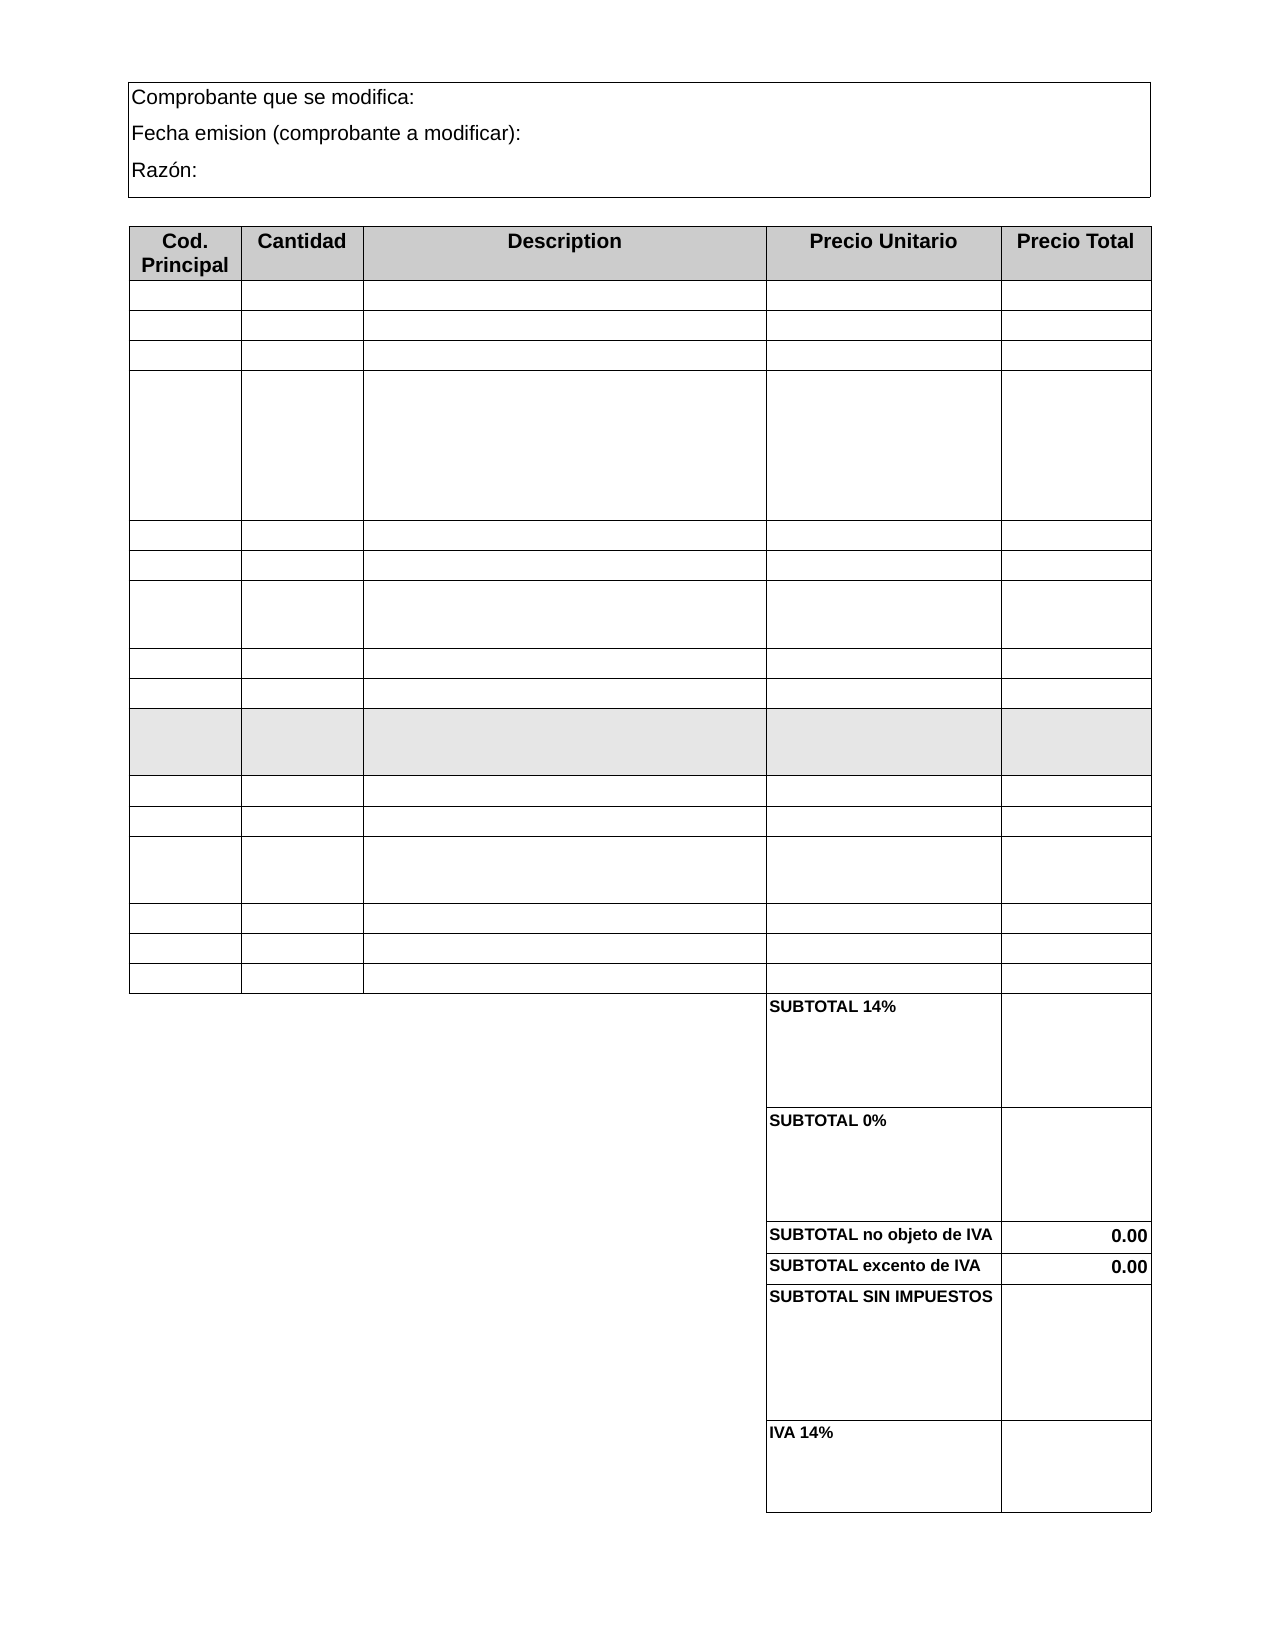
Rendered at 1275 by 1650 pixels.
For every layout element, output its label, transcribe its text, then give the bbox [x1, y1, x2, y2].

table_cell [767, 964, 1001, 993]
table_cell [242, 581, 363, 648]
table_cell [363, 1253, 766, 1284]
table_cell [242, 709, 363, 775]
table_cell </when> [364, 521, 766, 550]
table_cell [1002, 807, 1151, 836]
table_cell [242, 904, 363, 933]
table_cell [1002, 776, 1151, 806]
table_cell [241, 1284, 363, 1419]
table_cell [1002, 709, 1151, 775]
table_cell [363, 1284, 766, 1419]
table_cell <for each="line in line.description.split('\n')"> <line> </for> [364, 709, 766, 775]
table_cell [241, 1107, 363, 1221]
table_cell <str(line.product.code).upper()> [130, 371, 241, 520]
table_cell [767, 311, 1001, 340]
table_cell [242, 521, 363, 550]
table_cell [242, 807, 363, 836]
table_cell [130, 551, 241, 580]
table_cell <formatLang(line.amount, invoice.party.lang, currency=invoice.currency)> [1002, 371, 1151, 520]
table_cell <formatLang(subtotal_14, invoice.party.lang, currency=invoice.currency)> [1002, 994, 1151, 1107]
table_cell [130, 934, 241, 963]
table_cell SUBTOTAL 14% [767, 994, 1001, 1107]
table_cell 0.00 [1002, 1222, 1151, 1253]
table_header Precio Total [1002, 227, 1151, 280]
table_cell [363, 994, 766, 1107]
table_cell [242, 551, 363, 580]
table_cell SUBTOTAL 0% [767, 1108, 1001, 1221]
table_cell [363, 1107, 766, 1221]
table_header Cod. Principal [130, 227, 241, 280]
table_cell [1002, 904, 1151, 933]
table_cell [130, 709, 241, 775]
table_cell SUBTOTAL SIN IMPUESTOS [767, 1285, 1001, 1419]
table_cell <formatLang(invoice.untaxed_amount, invoice.party.lang, currency=invoice.currency)> [1002, 1285, 1151, 1419]
table_cell [130, 341, 241, 370]
table_cell <choose test=""> [364, 311, 766, 340]
table_cell <when test="line.type == 'title'"> [364, 679, 766, 708]
table_cell [1002, 679, 1151, 708]
table_cell [1002, 934, 1151, 963]
table_cell [767, 281, 1001, 310]
table_header Description [364, 227, 766, 280]
table_cell [129, 1284, 241, 1419]
table_cell [242, 837, 363, 903]
table_cell [130, 776, 241, 806]
table_cell [130, 521, 241, 550]
table_cell [767, 581, 1001, 648]
table_header Cantidad [242, 227, 363, 280]
table_cell <formatLang(line.unit_price, invoice.party.lang, currency=invoice.currency)> [767, 371, 1001, 520]
table_cell [767, 649, 1001, 678]
table_cell </when> [364, 776, 766, 806]
table_cell [242, 341, 363, 370]
table_cell [767, 521, 1001, 550]
table_cell [130, 679, 241, 708]
table_cell [363, 1221, 766, 1253]
table_cell [1002, 581, 1151, 648]
table_cell [1002, 311, 1151, 340]
table_cell [130, 581, 241, 648]
table_cell [1002, 281, 1151, 310]
table_cell </choose> [364, 934, 766, 963]
table_cell [241, 1420, 363, 1512]
table_cell <otherwise test=""> [364, 807, 766, 836]
table_cell </for> [364, 964, 766, 993]
table_cell [767, 551, 1001, 580]
table_cell [242, 281, 363, 310]
table_cell SUBTOTAL no objeto de IVA [767, 1222, 1001, 1253]
table_cell [241, 1253, 363, 1284]
table_cell <for each="line in invoice.lines"> [364, 281, 766, 310]
table_cell [242, 776, 363, 806]
table_cell [130, 311, 241, 340]
table_cell [767, 341, 1001, 370]
table_cell [242, 679, 363, 708]
table_cell </when> [364, 649, 766, 678]
table_cell <formatLang(subtotal_0, invoice.party.lang, currency=invoice.currency)> [1002, 1108, 1151, 1221]
table_cell [1002, 521, 1151, 550]
table_cell [130, 964, 241, 993]
table_cell [241, 1221, 363, 1253]
table_cell [767, 807, 1001, 836]
table_cell [1002, 837, 1151, 903]
table_cell [130, 837, 241, 903]
table_cell [129, 1420, 241, 1512]
table_cell [363, 1420, 766, 1512]
table_cell [242, 934, 363, 963]
table_cell [130, 649, 241, 678]
table_cell [767, 934, 1001, 963]
table_cell <when test="line.type == 'line'"> [364, 341, 766, 370]
table_cell 0.00 [1002, 1254, 1151, 1284]
table_cell [767, 837, 1001, 903]
table_cell [129, 1221, 241, 1253]
table_header Comprobante que se modifica: <numero> Fecha emision (comprobante a modificar): <fecha> Razón: <motivo> [129, 83, 1150, 197]
table_cell <for each="line in line.product.name.split('\n')"> <str(line).upper()> </for> [364, 371, 766, 520]
table_cell <for each="line in line.description.split('\n')"> <line> </for> [364, 581, 766, 648]
table_header Precio Unitario [767, 227, 1001, 280]
table_cell [767, 709, 1001, 775]
table_cell [1002, 964, 1151, 993]
table_cell [130, 807, 241, 836]
table_cell [1002, 649, 1151, 678]
table_cell [767, 904, 1001, 933]
table_cell [242, 964, 363, 993]
table_cell [129, 1107, 241, 1221]
table_cell [767, 679, 1001, 708]
table_cell <formatLang(invoice.tax_amount, invoice.party.lang, currency=invoice.currency)> [1002, 1421, 1151, 1512]
table_cell [767, 776, 1001, 806]
table_cell [130, 281, 241, 310]
text <if test="invoice.type == 'out_credit_note'"> [118, 54, 1206, 78]
table_cell [242, 649, 363, 678]
table_cell <when test="line.type == 'subtotal'"> [364, 551, 766, 580]
table_cell [1002, 551, 1151, 580]
table_cell <(str(line.quantity).split(".") )[0]> [242, 371, 363, 520]
table_cell [1002, 341, 1151, 370]
table_cell [242, 311, 363, 340]
table_cell </otherwise> [364, 904, 766, 933]
table_cell [129, 1253, 241, 1284]
table_cell IVA 14% [767, 1421, 1001, 1512]
table_cell [129, 994, 241, 1107]
table_cell <for each="line in line.description.split('\n')"> <line> </for> [364, 837, 766, 903]
table_cell [130, 904, 241, 933]
table_cell [241, 994, 363, 1107]
table_cell SUBTOTAL excento de IVA [767, 1254, 1001, 1284]
